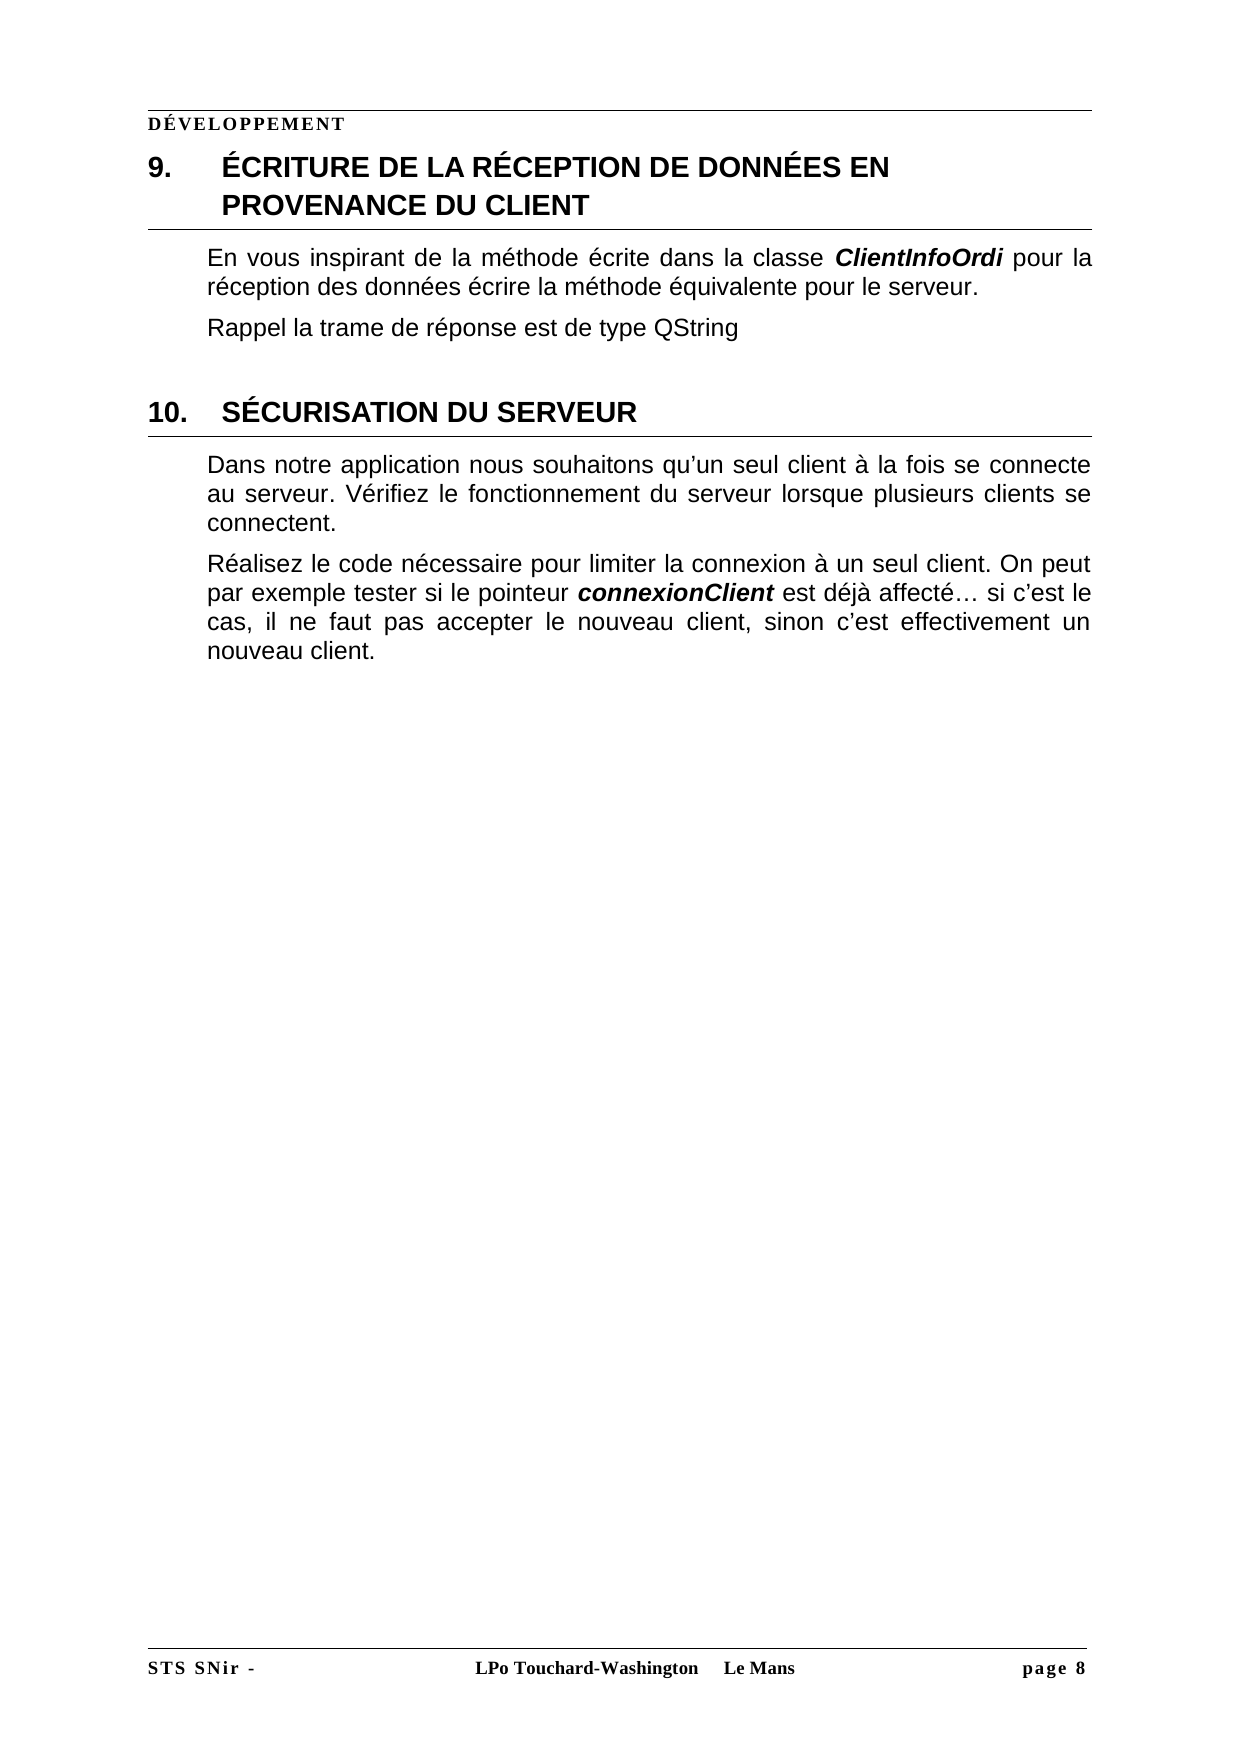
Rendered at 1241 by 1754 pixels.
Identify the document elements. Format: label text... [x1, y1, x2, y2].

text En vous inspirant de la méthode écrite dans la classe ClientInfoOrdi pour la réception des données écrire la méthode équivalente pour le serveur. [207, 242, 1092, 301]
text Réalisez le code nécessaire pour limiter la connexion à un seul client. On peut par exemple tester si le pointeur connexionClient est déjà affecté… si c’est le cas, il ne faut pas accepter le nouveau client, sinon c’est effectivement un nouveau client. [207, 549, 1092, 665]
subtitle Écriture de la réception de données en provenance du client [148, 148, 1092, 229]
text Dans notre application nous souhaitons qu’un seul client à la fois se connecte au serveur. Vérifiez le fonctionnement du serveur lorsque plusieurs clients se connectent. [207, 449, 1092, 537]
text Rappel la trame de réponse est de type QString [207, 313, 1092, 342]
subtitle Sécurisation du serveur [148, 392, 1092, 436]
